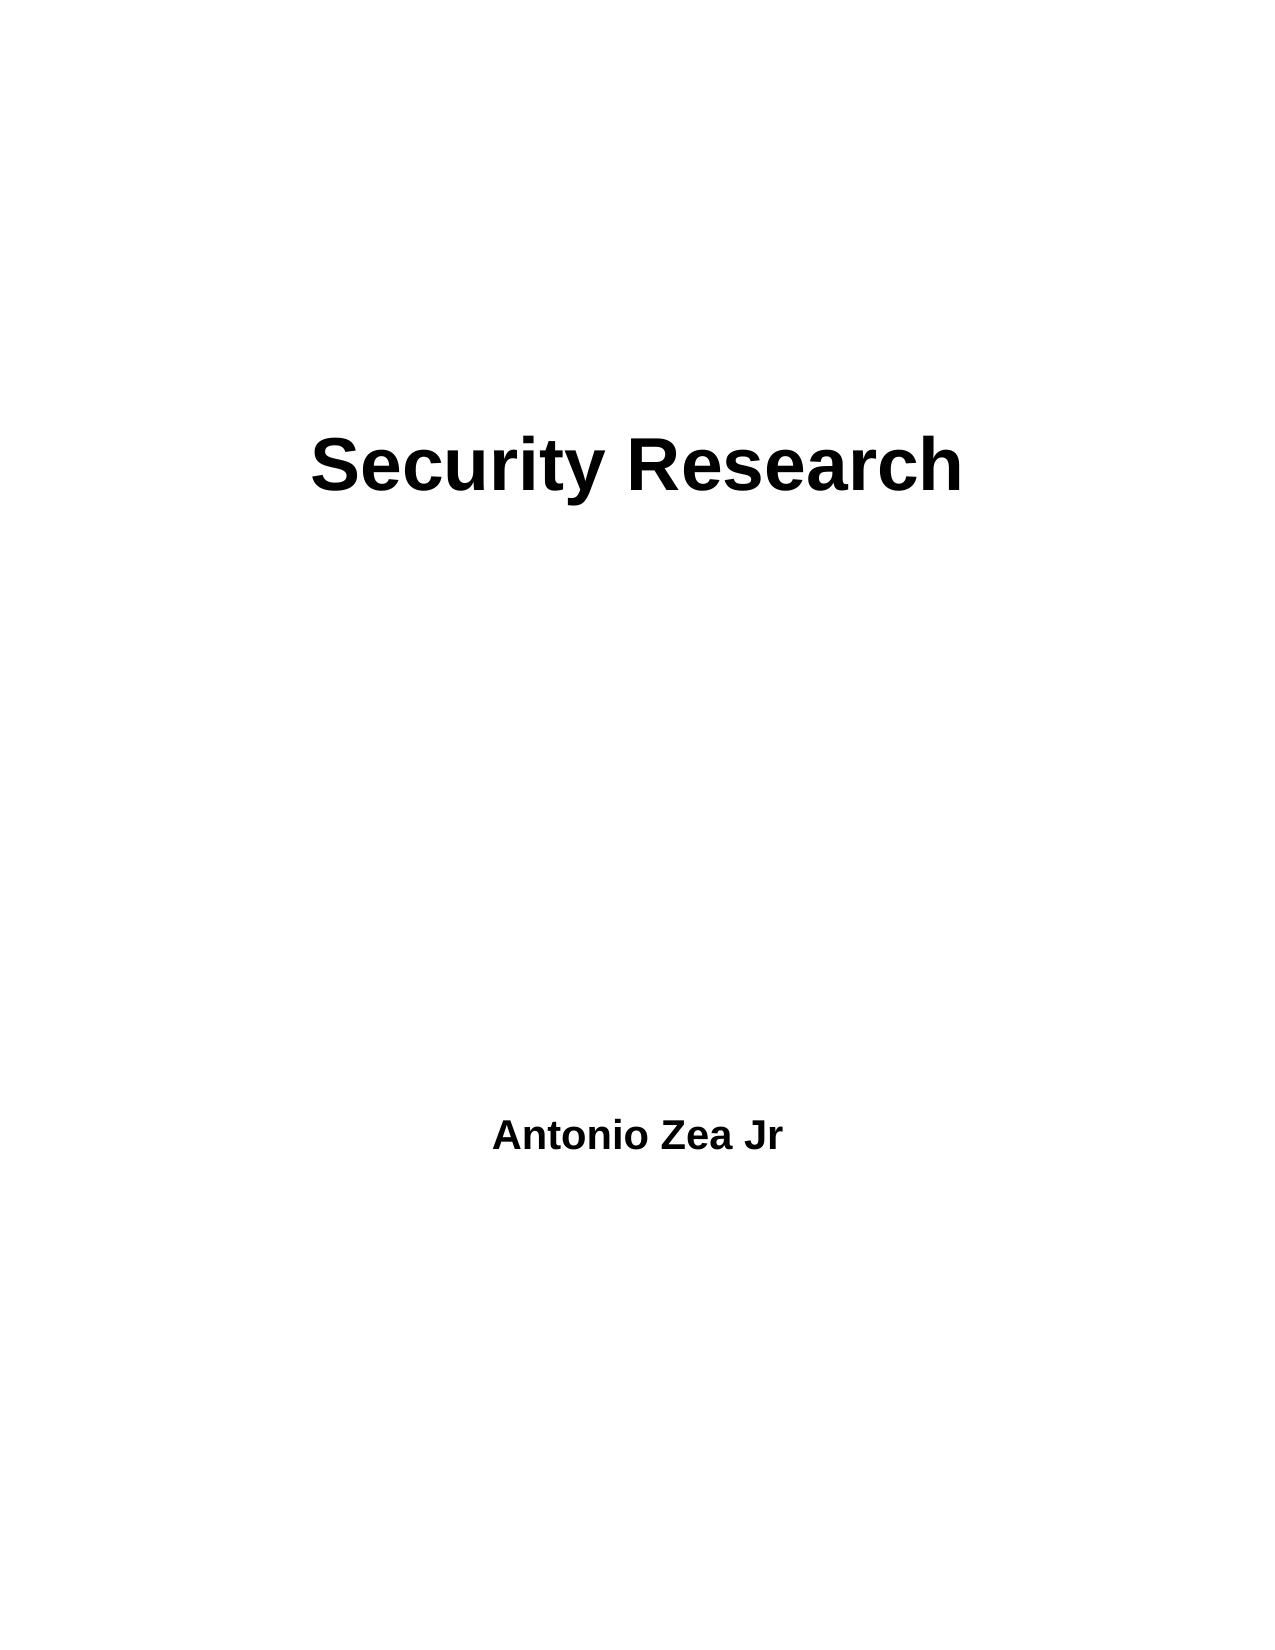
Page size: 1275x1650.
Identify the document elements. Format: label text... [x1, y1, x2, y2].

text Antonio Zea Jr [75, 1110, 1200, 1158]
text Security Research [75, 420, 1200, 506]
